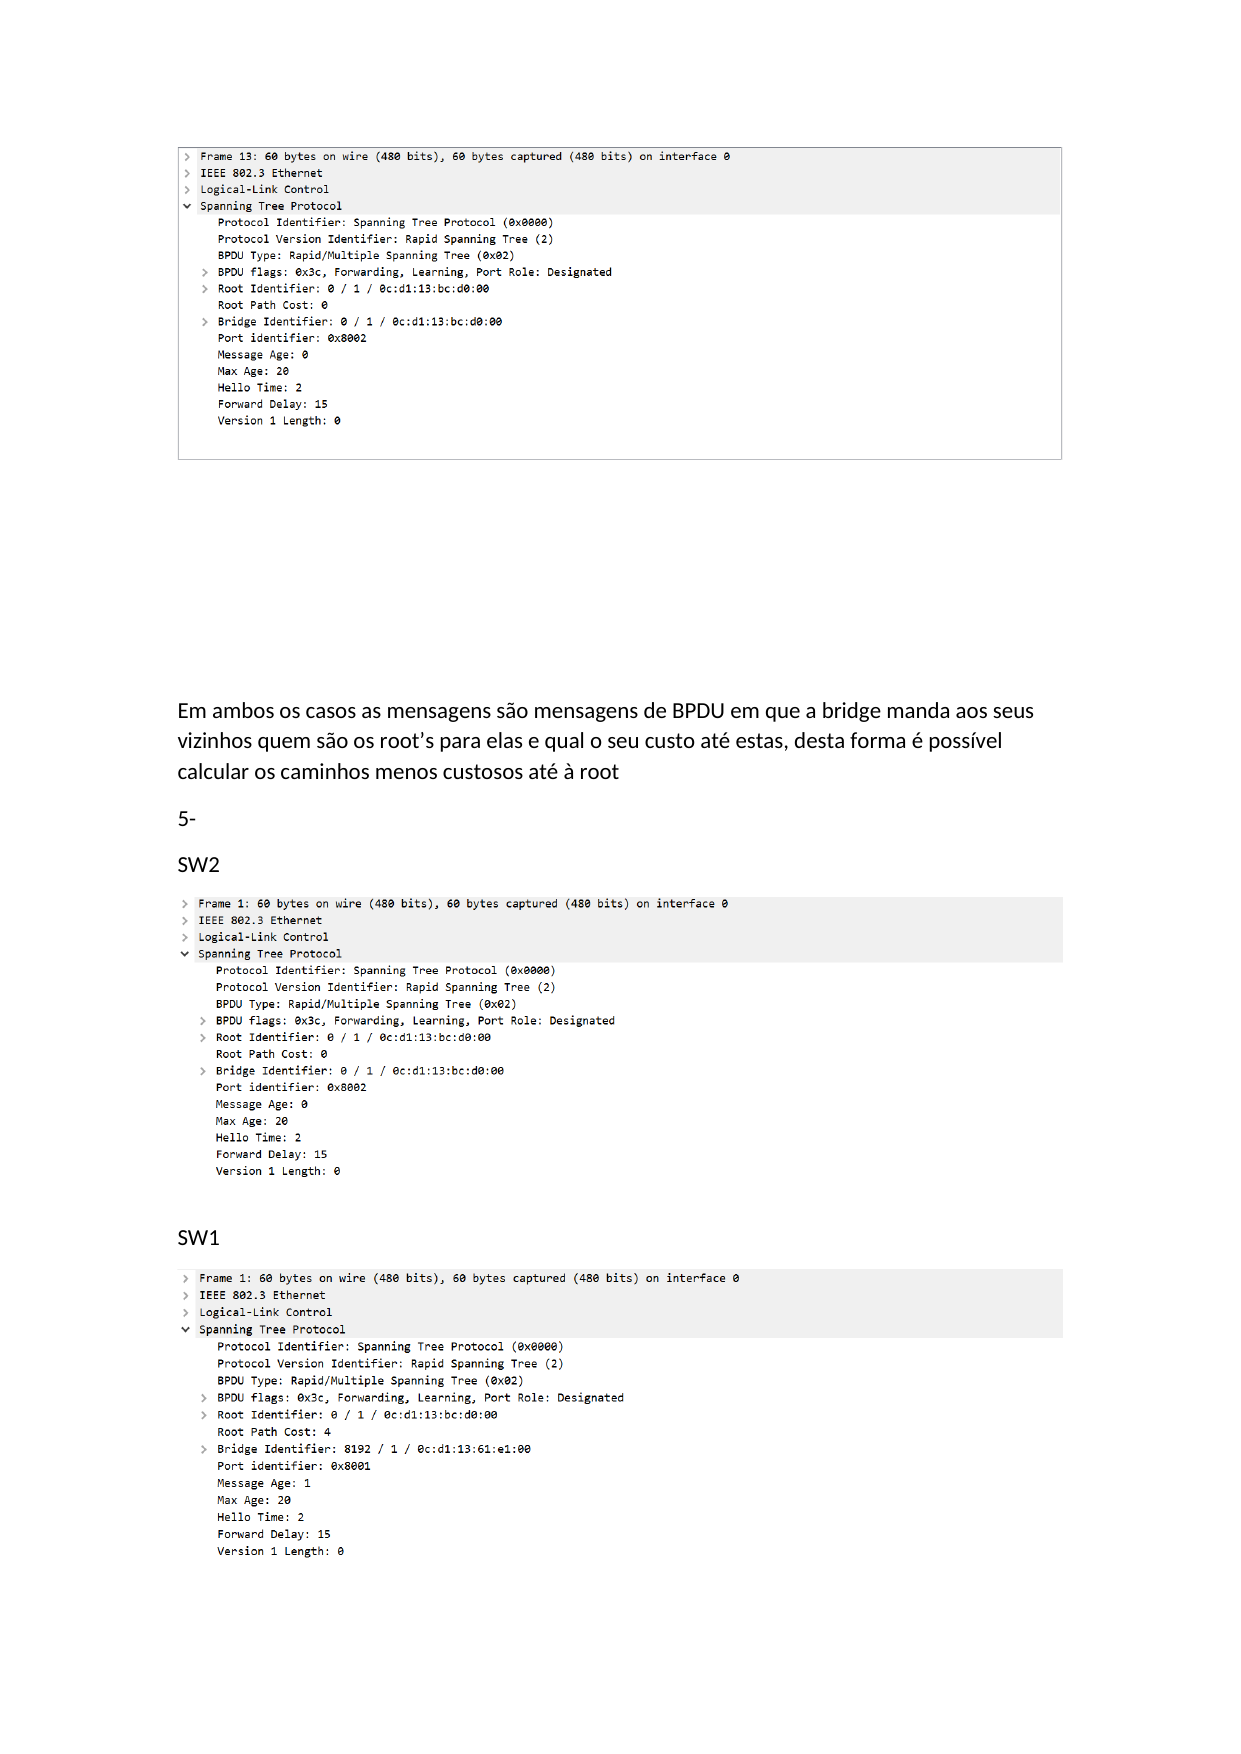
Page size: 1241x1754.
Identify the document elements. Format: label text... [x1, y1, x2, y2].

picture [177, 1269, 1063, 1586]
text SW2 [177, 851, 1063, 879]
text 5- [177, 804, 1063, 832]
text Em ambos os casos as mensagens são mensagens de BPDU em que a bridge manda aos seus vizinhos quem são os root’s para elas e qual o seu custo até estas, desta forma é possível calcular os caminhos menos custosos até à root [177, 696, 1063, 785]
picture [177, 147, 1063, 460]
text SW1 [177, 1202, 1063, 1251]
picture [177, 897, 1063, 1202]
